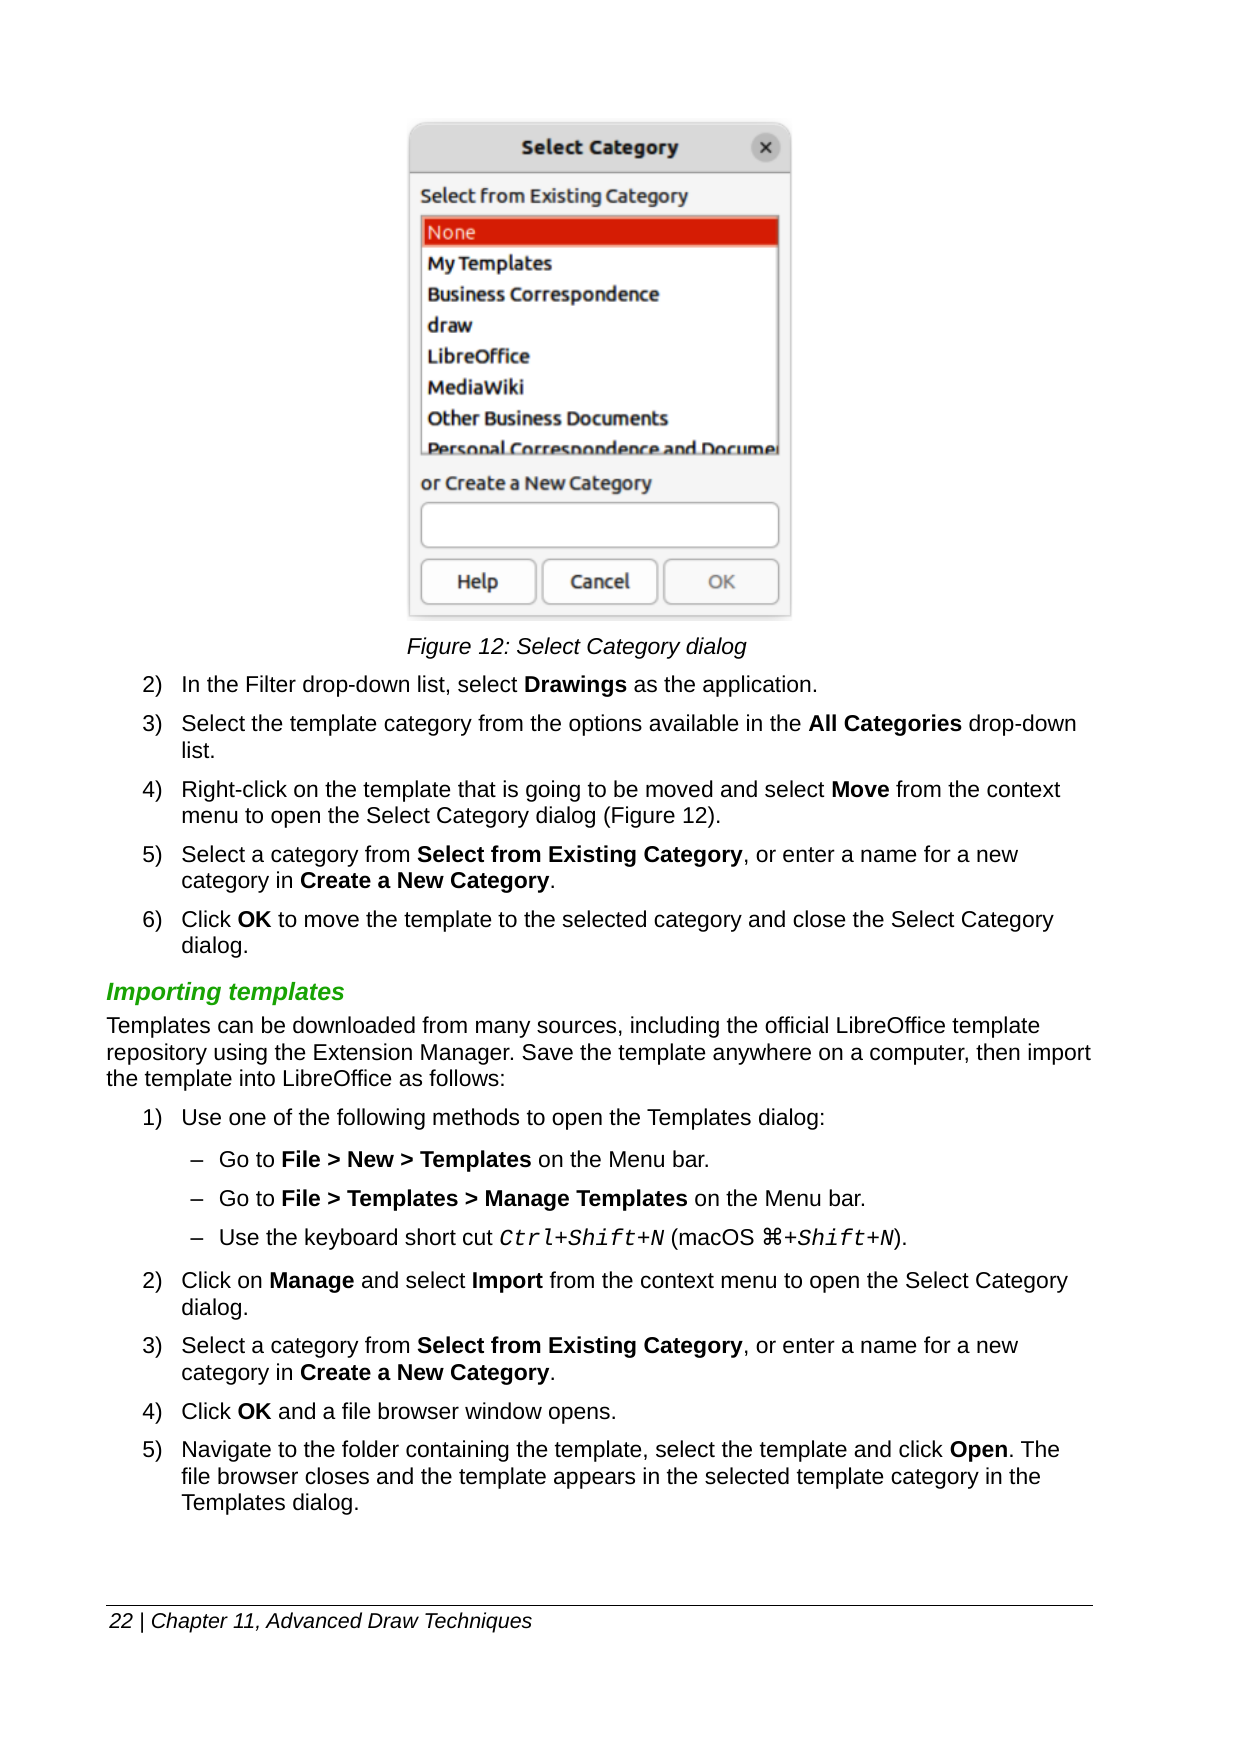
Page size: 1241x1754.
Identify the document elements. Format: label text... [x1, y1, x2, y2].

subtitle Importing templates [106, 977, 1093, 1006]
text Templates can be downloaded from many sources, including the official LibreOffice template repository using the Extension Manager. Save the template anywhere on a computer, then import the template into LibreOffice as follows: [106, 1012, 1093, 1091]
list Go to File > Templates > Manage Templates on the Menu bar. [187, 1182, 1093, 1211]
list Click OK and a file browser window opens. [162, 1398, 1093, 1424]
list Select a category from Select from Existing Category, or enter a name for a new category in Create a New Category. [162, 841, 1093, 893]
list Select the template category from the options available in the All Categories drop-down list. [162, 710, 1093, 763]
list Use the keyboard short cut Ctrl+Shift+N (macOS ⌘+Shift+N). [187, 1221, 1093, 1255]
list Right-click on the template that is going to be moved and select Move from the context menu to open the Select Category dialog (Figure 12). [162, 776, 1093, 828]
list In the Filter drop-down list, select Drawings as the application. [162, 671, 1093, 698]
list Go to File > New > Templates on the Menu bar. [187, 1143, 1093, 1172]
list Click OK to move the template to the selected category and close the Select Category dialog. [162, 906, 1093, 959]
list Navigate to the folder containing the template, select the template and click Open. The file browser closes and the template appears in the selected template category in the Templates dialog. [162, 1436, 1093, 1516]
list Click on Manage and select Import from the context menu to open the Select Category dialog. [162, 1267, 1093, 1320]
list Select a category from Select from Existing Category, or enter a name for a new category in Create a New Category. [162, 1332, 1093, 1385]
picture [406, 118, 793, 621]
list Use one of the following methods to open the Templates dialog: [162, 1104, 1093, 1130]
text Figure 12: Select Category dialog [407, 633, 792, 659]
